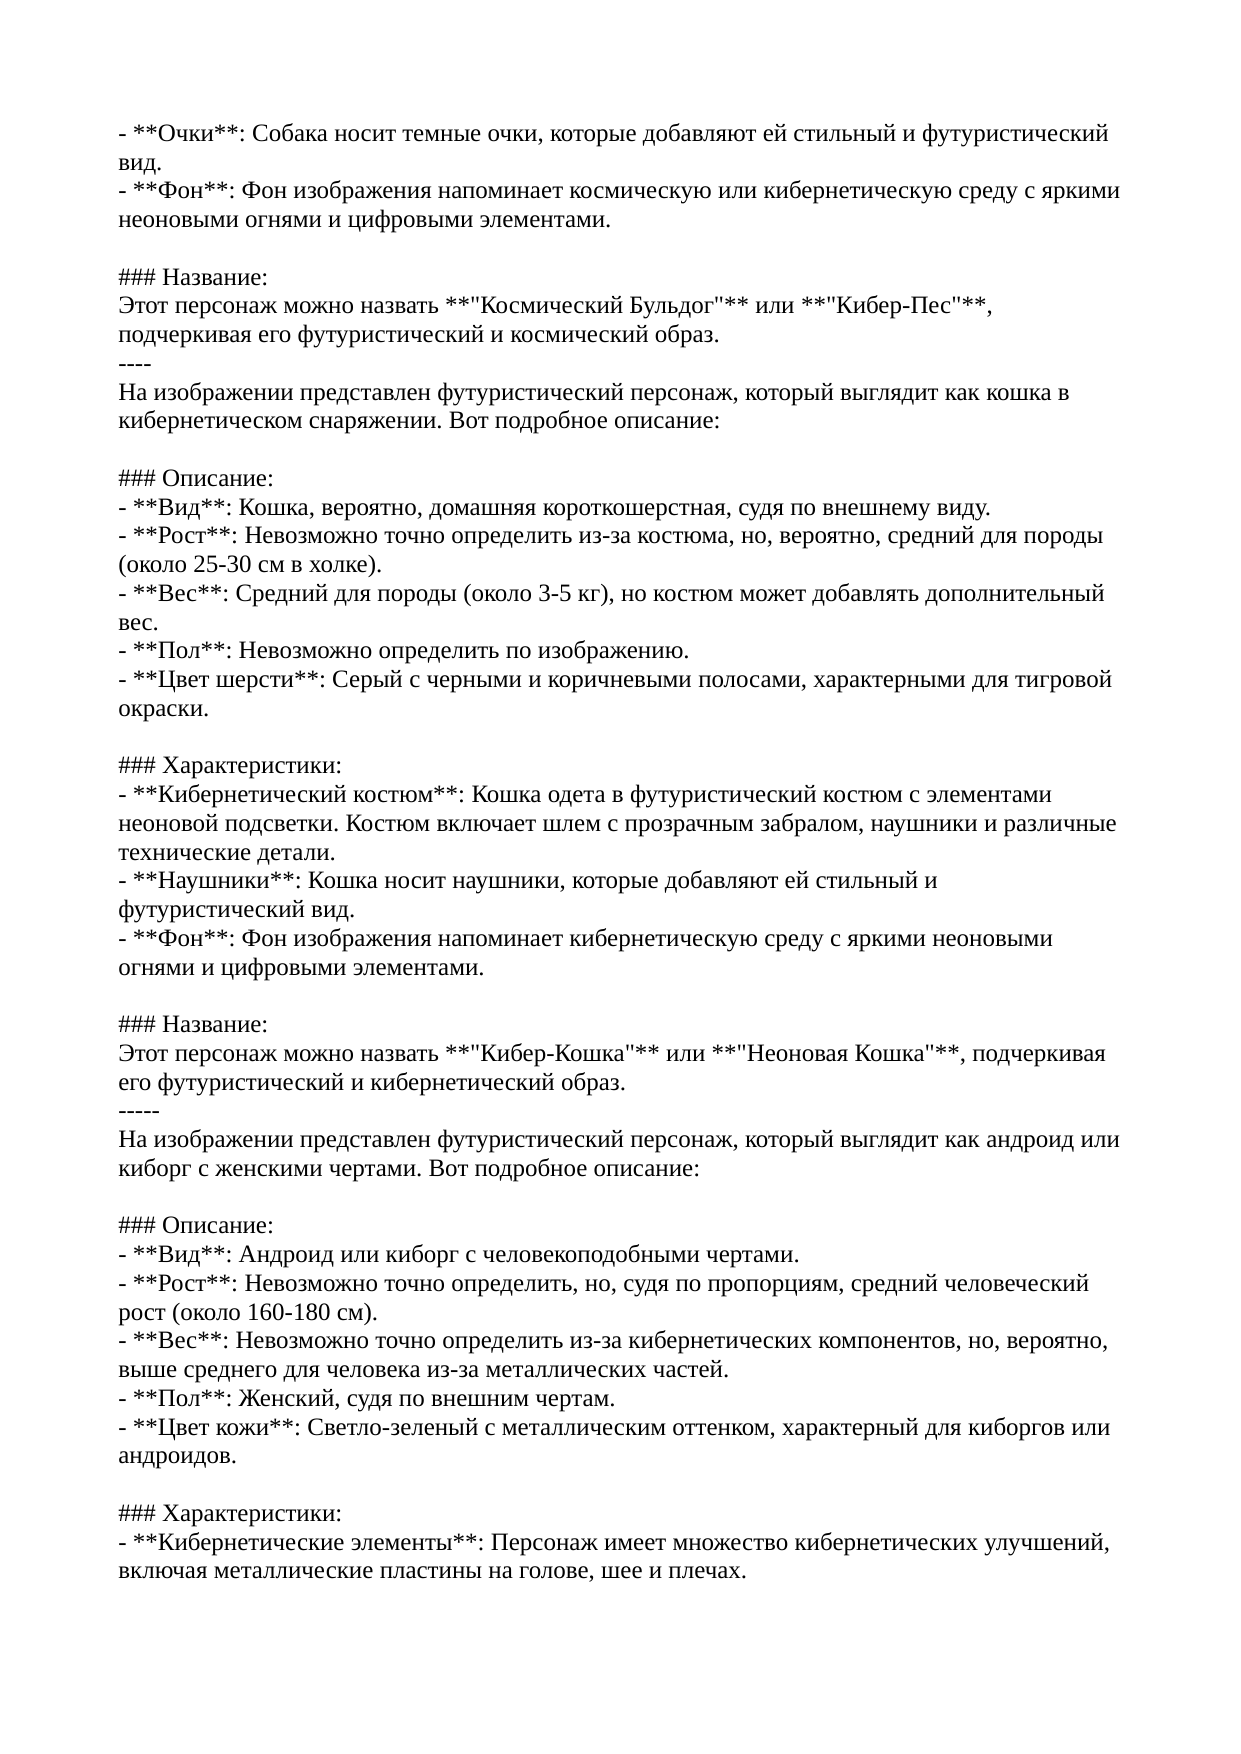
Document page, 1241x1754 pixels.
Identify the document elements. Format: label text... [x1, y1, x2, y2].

text - **Рост**: Невозможно точно определить из-за костюма, но, вероятно, средний для породы (около 25-30 см в холке). [118, 521, 1122, 578]
text ### Описание: [118, 1211, 1122, 1239]
text - **Вид**: Андроид или киборг с человекоподобными чертами. [118, 1239, 1122, 1268]
text На изображении представлен футуристический персонаж, который выглядит как андроид или киборг с женскими чертами. Вот подробное описание: [118, 1124, 1122, 1182]
text - **Кибернетические элементы**: Персонаж имеет множество кибернетических улучшений, включая металлические пластины на голове, шее и плечах. [118, 1527, 1122, 1584]
text - **Наушники**: Кошка носит наушники, которые добавляют ей стильный и футуристический вид. [118, 866, 1122, 923]
text Этот персонаж можно назвать **"Космический Бульдог"** или **"Кибер-Пес"**, подчеркивая его футуристический и космический образ. [118, 291, 1122, 348]
text ### Название: [118, 262, 1122, 291]
text - **Цвет шерсти**: Серый с черными и коричневыми полосами, характерными для тигровой окраски. [118, 664, 1122, 722]
text - **Вес**: Невозможно точно определить из-за кибернетических компонентов, но, вероятно, выше среднего для человека из-за металлических частей. [118, 1326, 1122, 1383]
text - **Пол**: Невозможно определить по изображению. [118, 636, 1122, 664]
text ----- [118, 1096, 1122, 1124]
text - **Фон**: Фон изображения напоминает космическую или кибернетическую среду с яркими неоновыми огнями и цифровыми элементами. [118, 176, 1122, 233]
text ### Название: [118, 1009, 1122, 1038]
text - **Кибернетический костюм**: Кошка одета в футуристический костюм с элементами неоновой подсветки. Костюм включает шлем с прозрачным забралом, наушники и различные технические детали. [118, 779, 1122, 866]
text На изображении представлен футуристический персонаж, который выглядит как кошка в кибернетическом снаряжении. Вот подробное описание: [118, 377, 1122, 434]
text ### Характеристики: [118, 751, 1122, 779]
text - **Очки**: Собака носит темные очки, которые добавляют ей стильный и футуристический вид. [118, 118, 1122, 176]
text - **Вес**: Средний для породы (около 3-5 кг), но костюм может добавлять дополнительный вес. [118, 578, 1122, 636]
text - **Рост**: Невозможно точно определить, но, судя по пропорциям, средний человеческий рост (около 160-180 см). [118, 1268, 1122, 1326]
text ### Описание: [118, 463, 1122, 492]
text ---- [118, 348, 1122, 377]
text - **Цвет кожи**: Светло-зеленый с металлическим оттенком, характерный для киборгов или андроидов. [118, 1412, 1122, 1469]
text Этот персонаж можно назвать **"Кибер-Кошка"** или **"Неоновая Кошка"**, подчеркивая его футуристический и кибернетический образ. [118, 1038, 1122, 1096]
text ### Характеристики: [118, 1498, 1122, 1527]
text - **Пол**: Женский, судя по внешним чертам. [118, 1383, 1122, 1412]
text - **Фон**: Фон изображения напоминает кибернетическую среду с яркими неоновыми огнями и цифровыми элементами. [118, 923, 1122, 981]
text - **Вид**: Кошка, вероятно, домашняя короткошерстная, судя по внешнему виду. [118, 492, 1122, 521]
